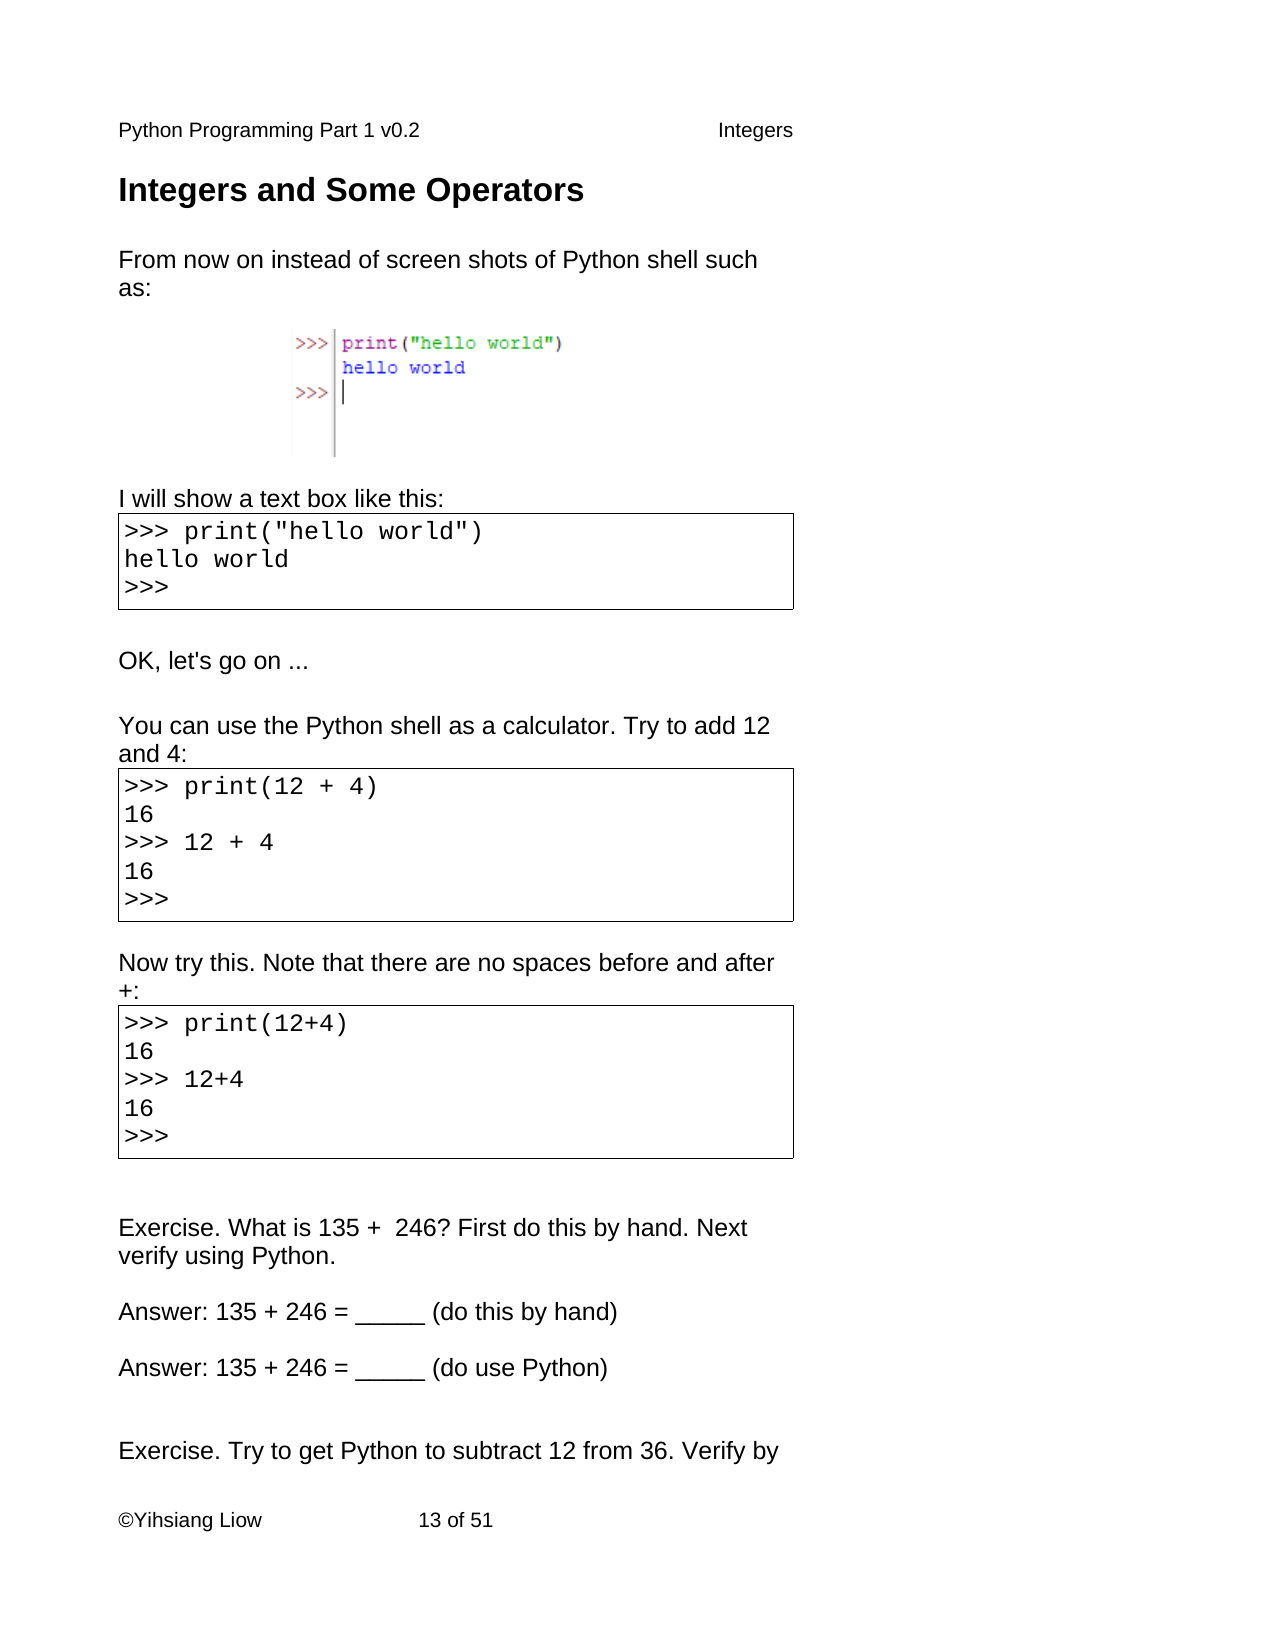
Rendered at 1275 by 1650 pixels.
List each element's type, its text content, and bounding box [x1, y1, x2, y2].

text Answer: 135 + 246 = _____ (do use Python) [118, 1353, 793, 1381]
table_header >>> print(12 + 4) 16 >>> 12 + 4 16 >>> [119, 769, 793, 921]
text Exercise. Try to get Python to subtract 12 from 36. Verify by [118, 1437, 793, 1465]
text You can use the Python shell as a calculator. Try to add 12 and 4: [118, 712, 793, 767]
text Integers and Some Operators [118, 171, 793, 208]
text Answer: 135 + 246 = _____ (do this by hand) [118, 1297, 793, 1325]
table_header >>> print("hello world") hello world >>> [119, 514, 793, 609]
table_header >>> print(12+4) 16 >>> 12+4 16 >>> [119, 1006, 793, 1158]
text I will show a text box like this: [118, 484, 793, 512]
text Exercise. What is 135 + 246? First do this by hand. Next verify using Python. [118, 1214, 793, 1269]
text From now on instead of screen shots of Python shell such as: [118, 245, 793, 301]
picture [291, 329, 620, 457]
text OK, let's go on ... [118, 646, 793, 674]
text Now try this. Note that there are no spaces before and after +: [118, 949, 793, 1004]
